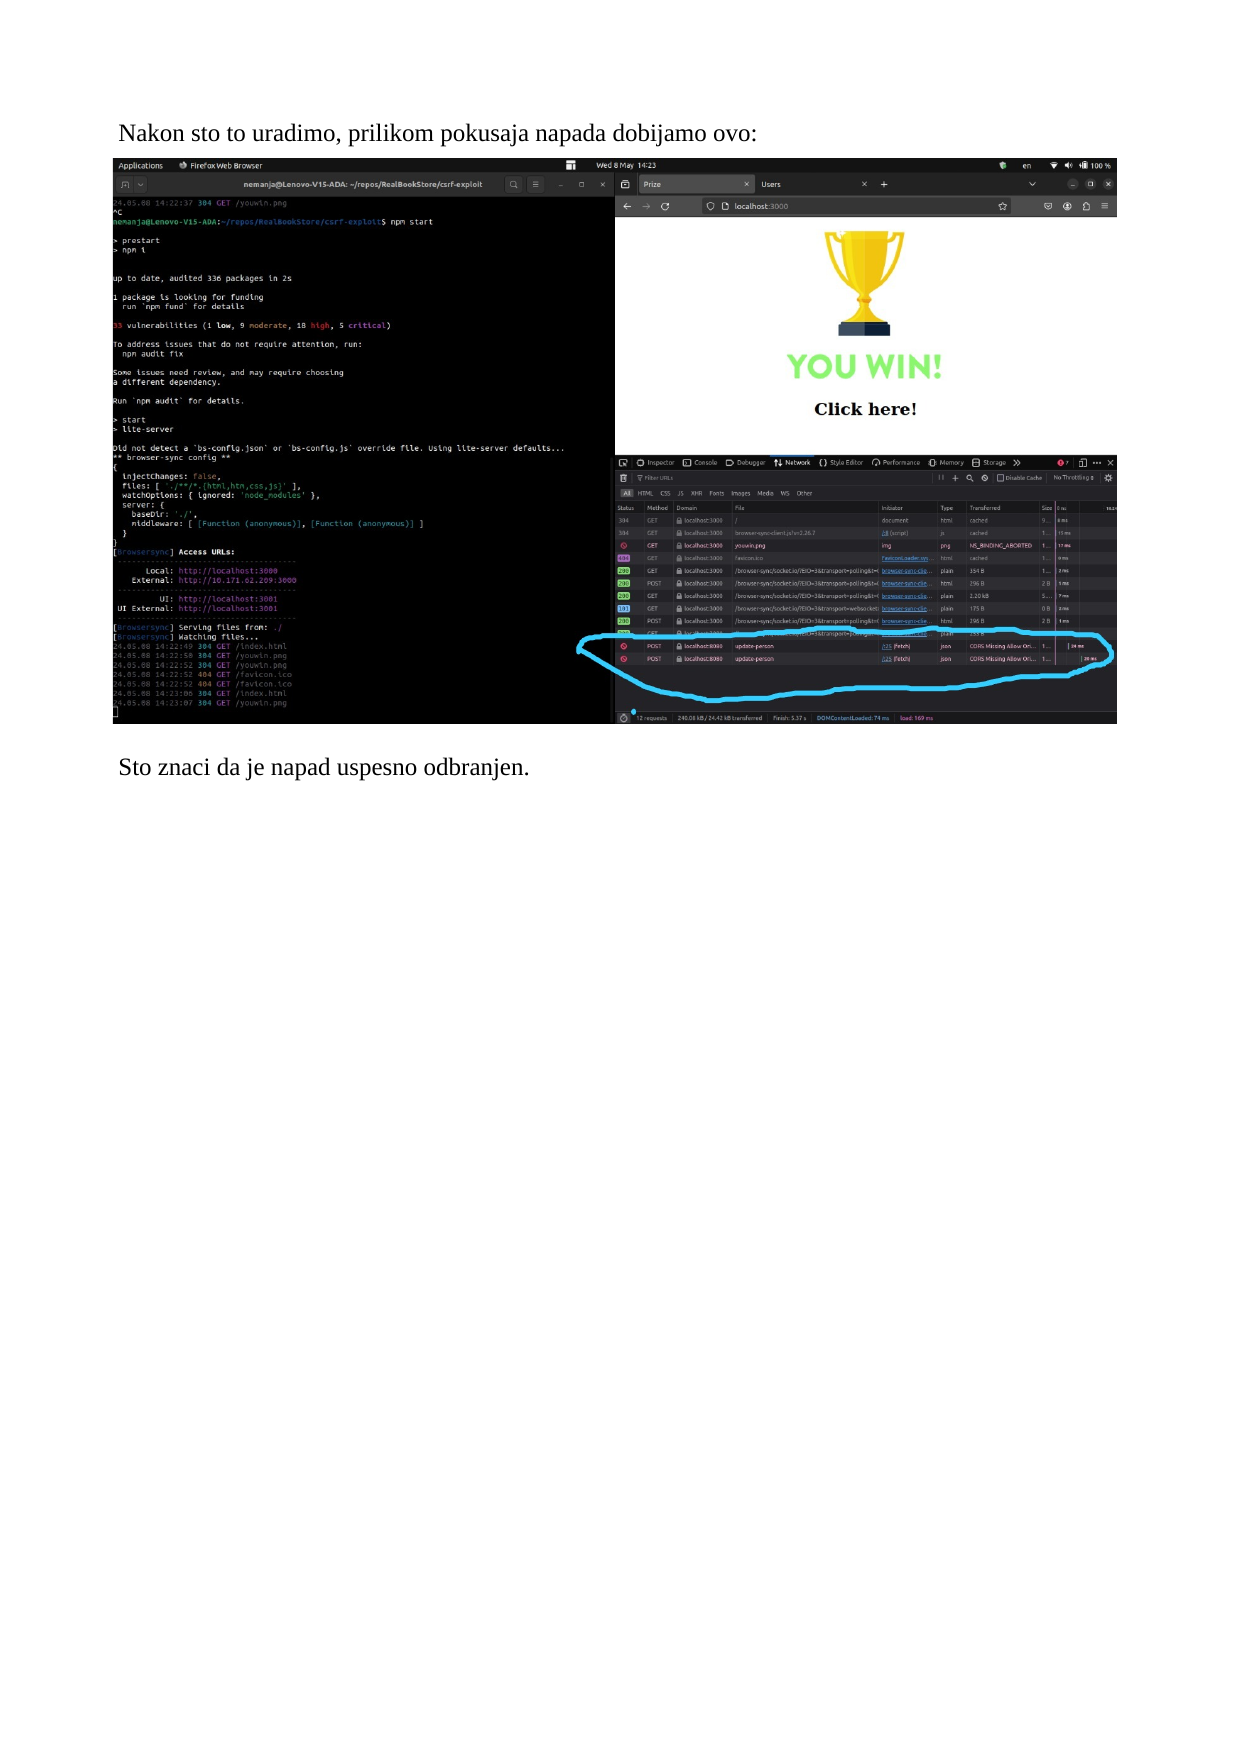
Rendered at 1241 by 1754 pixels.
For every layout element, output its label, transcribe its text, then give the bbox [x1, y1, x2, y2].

picture [112, 158, 1117, 724]
text Nakon sto to uradimo, prilikom pokusaja napada dobijamo ovo: Sto znaci da je napad uspesno odbranjen. [118, 118, 1122, 781]
